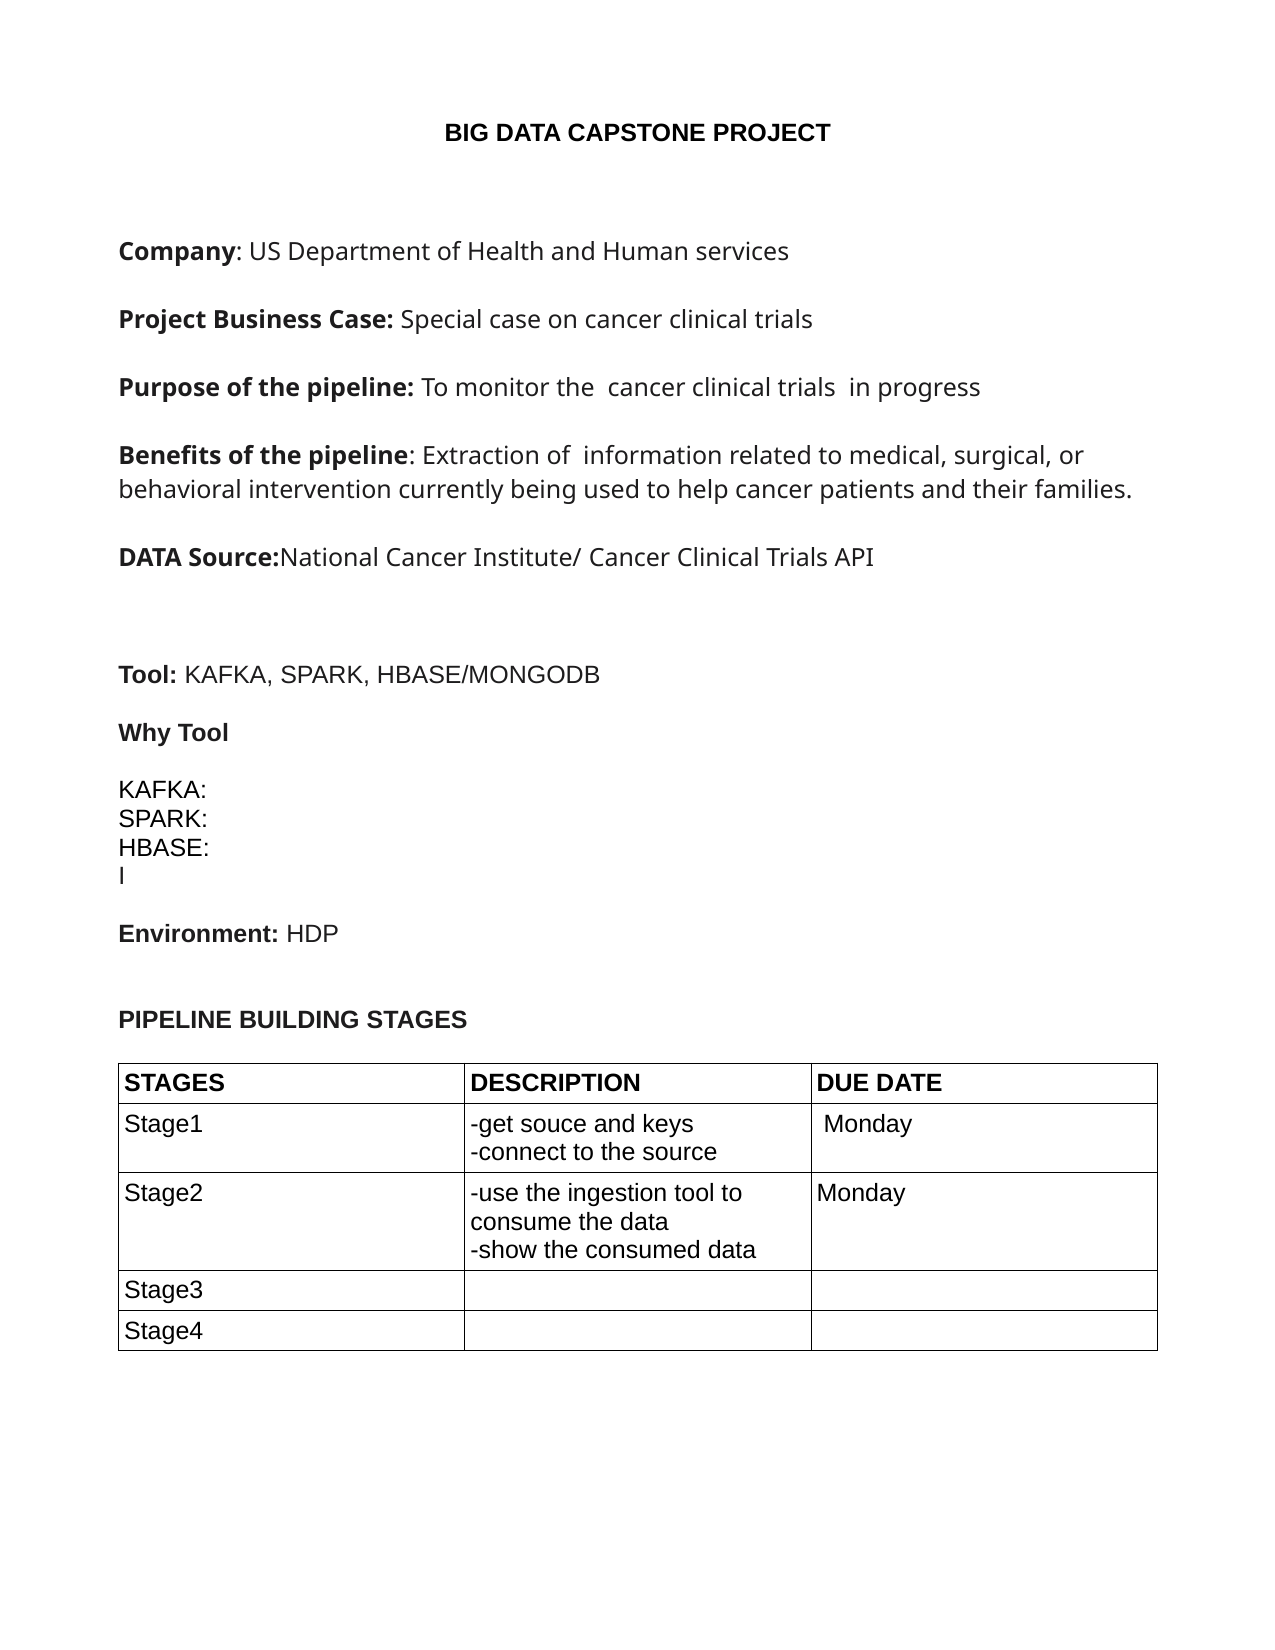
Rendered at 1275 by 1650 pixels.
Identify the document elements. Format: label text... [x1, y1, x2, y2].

text Environment: HDP [118, 890, 1157, 947]
table_cell [812, 1311, 1157, 1350]
text HBASE: I [118, 832, 1157, 890]
table_cell Stage4 [119, 1311, 464, 1350]
text DATA Source:National Cancer Institute/ Cancer Clinical Trials API [118, 506, 1157, 574]
table_cell -use the ingestion tool to consume the data -show the consumed data [465, 1173, 811, 1270]
table_header DESCRIPTION [465, 1064, 811, 1103]
text Why Tool [118, 689, 1157, 746]
table_cell Stage2 [119, 1173, 464, 1270]
table_cell [465, 1311, 811, 1350]
table_cell Monday [812, 1104, 1157, 1172]
text SPARK: [118, 804, 1157, 832]
text Purpose of the pipeline: To monitor the cancer clinical trials in progress [118, 335, 1157, 403]
text Company: US Department of Health and Human services [118, 233, 1157, 267]
table_cell Monday [812, 1173, 1157, 1270]
table_header DUE DATE [812, 1064, 1157, 1103]
text U.S. Department of Health and Human Services Project Business Case: Special case on cancer clinical trials [118, 267, 1157, 335]
table_header STAGES [119, 1064, 464, 1103]
text PIPELINE BUILDING STAGES [118, 1005, 1157, 1034]
table_cell [812, 1271, 1157, 1310]
table_cell Stage1 [119, 1104, 464, 1172]
text BIG DATA CAPSTONE PROJECT [118, 118, 1157, 147]
text KAFKA: [118, 775, 1157, 804]
table_cell Stage3 [119, 1271, 464, 1310]
table_cell [465, 1271, 811, 1310]
table_cell -get souce and keys -connect to the source [465, 1104, 811, 1172]
text Tool: KAFKA, SPARK, HBASE/MONGODB [118, 631, 1157, 689]
text Benefits of the pipeline: Extraction of information related to medical, surgical, or behavioral intervention currently being used to help cancer patients and their families. [118, 403, 1157, 506]
